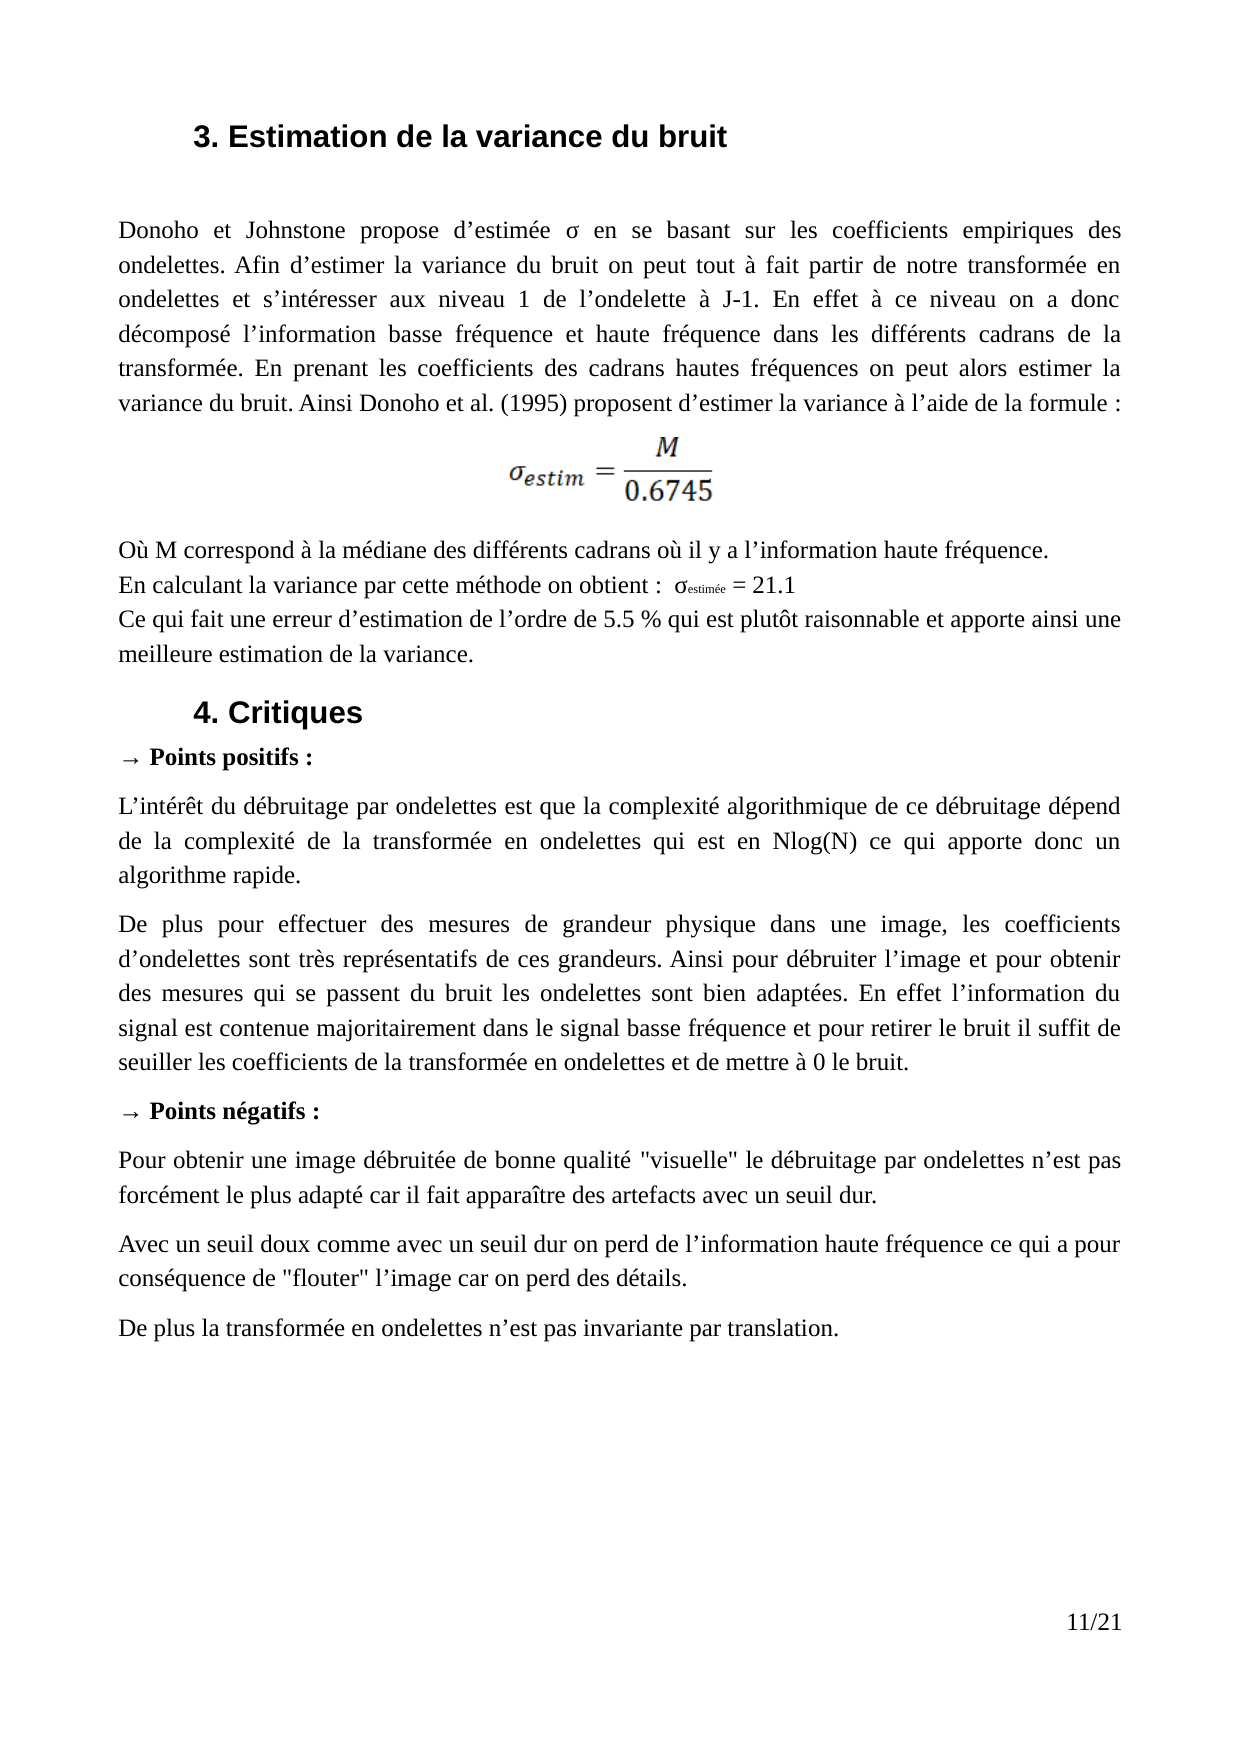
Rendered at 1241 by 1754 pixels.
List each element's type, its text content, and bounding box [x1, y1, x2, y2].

text De plus pour effectuer des mesures de grandeur physique dans une image, les coefficients d’ondelettes sont très représentatifs de ces grandeurs. Ainsi pour débruiter l’image et pour obtenir des mesures qui se passent du bruit les ondelettes sont bien adaptées. En effet l’information du signal est contenue majoritairement dans le signal basse fréquence et pour retirer le bruit il suffit de seuiller les coefficients de la transformée en ondelettes et de mettre à 0 le bruit. [118, 909, 1122, 1076]
picture [502, 437, 738, 512]
subtitle 4. Critiques [118, 694, 1122, 730]
subtitle 3. Estimation de la variance du bruit [118, 118, 1122, 154]
text De plus la transformée en ondelettes n’est pas invariante par translation. [118, 1313, 1122, 1341]
text Avec un seuil doux comme avec un seuil dur on perd de l’information haute fréquence ce qui a pour conséquence de "flouter" l’image car on perd des détails. [118, 1229, 1122, 1292]
text → Points négatifs : [118, 1096, 1122, 1125]
text Pour obtenir une image débruitée de bonne qualité "visuelle" le débruitage par ondelettes n’est pas forcément le plus adapté car il fait apparaître des artefacts avec un seuil dur. [118, 1146, 1122, 1209]
text En calculant la variance par cette méthode on obtient : σestimée = 21.1 [118, 570, 1122, 598]
text Donoho et Johnstone propose d’estimée σ en se basant sur les coefficients empiriques des ondelettes. Afin d’estimer la variance du bruit on peut tout à fait partir de notre transformée en ondelettes et s’intéresser aux niveau 1 de l’ondelette à J-1. En effet à ce niveau on a donc décomposé l’information basse fréquence et haute fréquence dans les différents cadrans de la transformée. En prenant les coefficients des cadrans hautes fréquences on peut alors estimer la variance du bruit. Ainsi Donoho et al. (1995) proposent d’estimer la variance à l’aide de la formule : [118, 216, 1122, 417]
text Ce qui fait une erreur d’estimation de l’ordre de 5.5 % qui est plutôt raisonnable et apporte ainsi une meilleure estimation de la variance. [118, 604, 1122, 667]
text → Points positifs : [118, 742, 1122, 771]
text L’intérêt du débruitage par ondelettes est que la complexité algorithmique de ce débruitage dépend de la complexité de la transformée en ondelettes qui est en Nlog(N) ce qui apporte donc un algorithme rapide. [118, 791, 1122, 889]
text Où M correspond à la médiane des différents cadrans où il y a l’information haute fréquence. [118, 535, 1122, 564]
